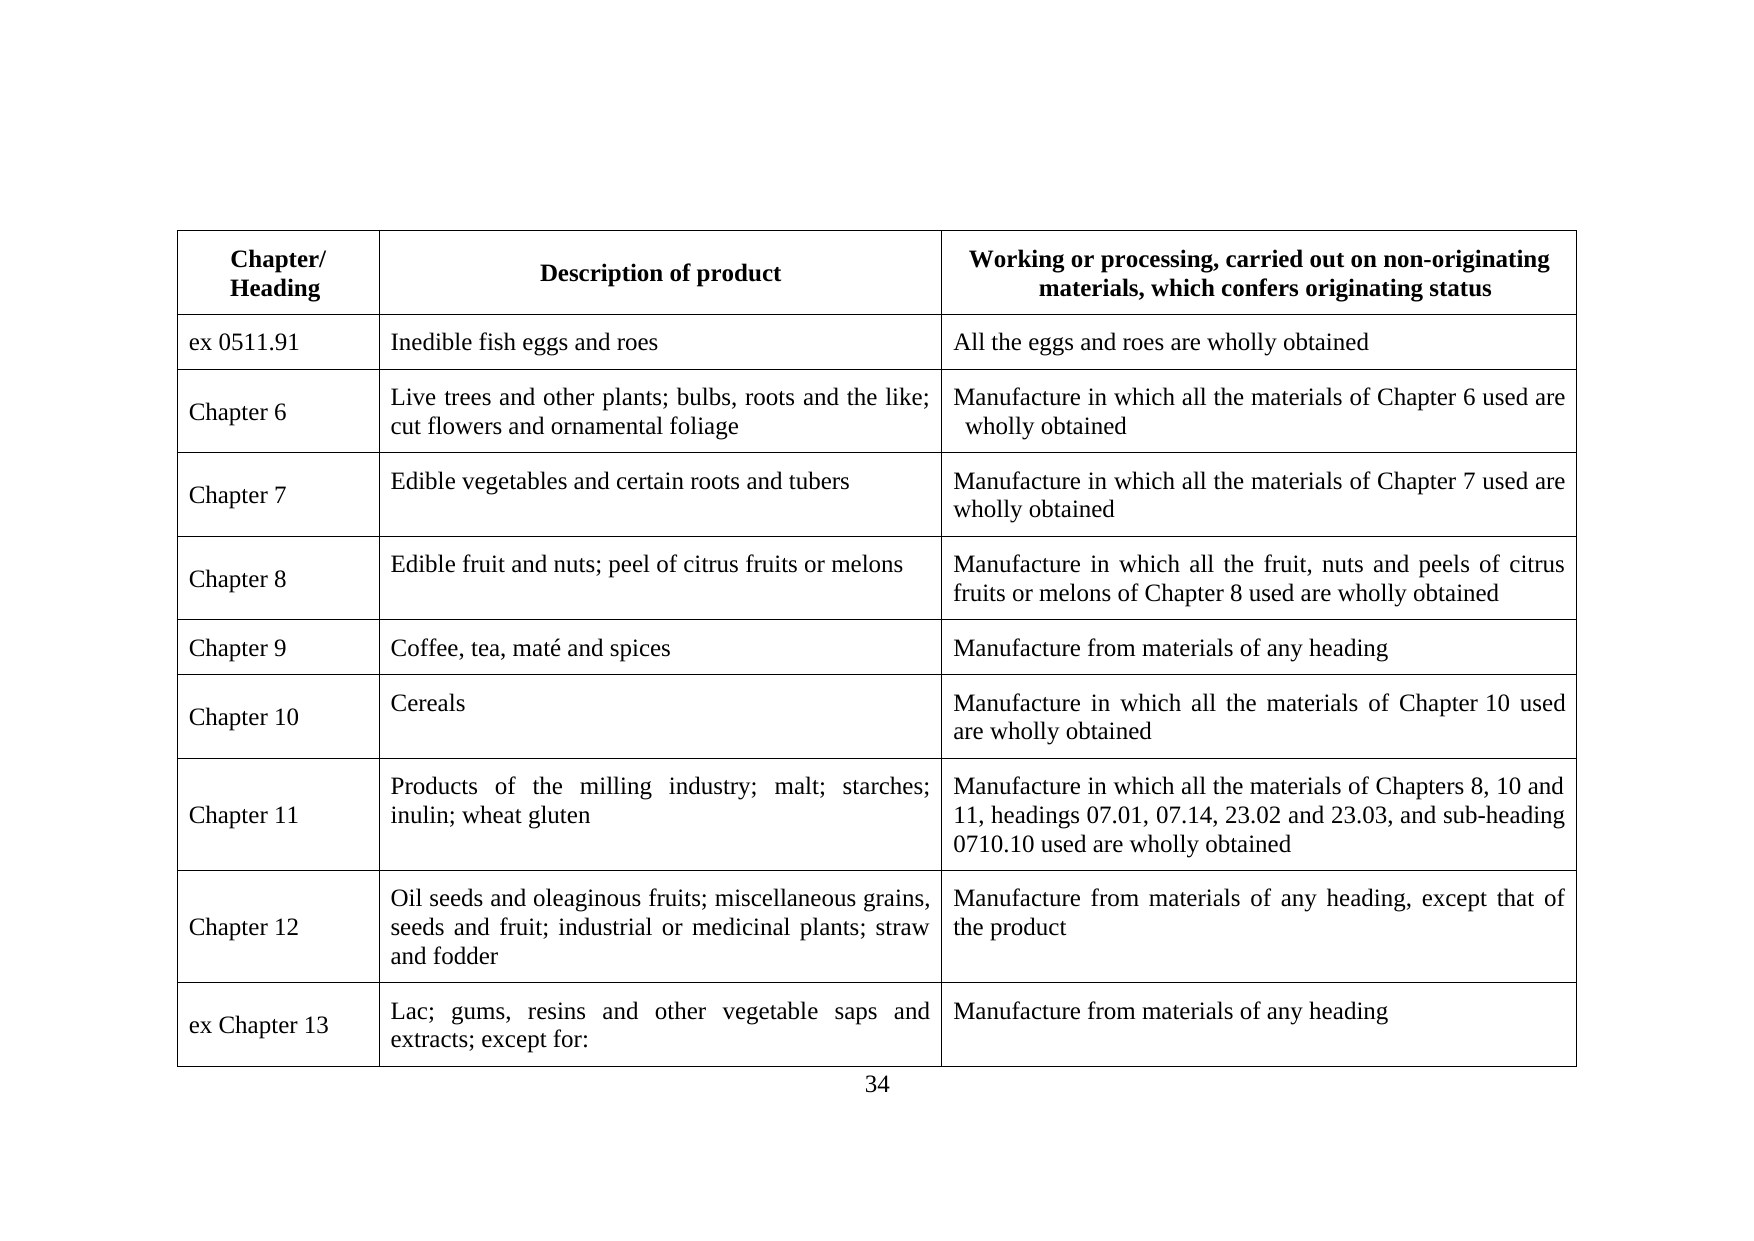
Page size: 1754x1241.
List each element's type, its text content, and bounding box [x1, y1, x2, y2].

table_cell Manufacture in which all the materials of Chapter 6 used are wholly obtained [942, 370, 1576, 452]
table_cell Lac; gums, resins and other vegetable saps and extracts; except for: [380, 983, 941, 1066]
table_cell ex 0511.91 [178, 315, 379, 369]
table_cell Cereals [380, 675, 941, 758]
table_cell ex Chapter 13 [178, 983, 379, 1066]
table_cell Live trees and other plants; bulbs, roots and the like; cut flowers and ornamental foliage [380, 370, 941, 452]
table_cell Coffee, tea, maté and spices [380, 620, 941, 674]
table_cell Chapter 6 [178, 370, 379, 452]
table_cell Manufacture in which all the materials of Chapters 8, 10 and 11, headings 07.01, 07.14, 23.02 and 23.03, and sub-heading 0710.10 used are wholly obtained [942, 759, 1576, 870]
table_cell Products of the milling industry; malt; starches; inulin; wheat gluten [380, 759, 941, 870]
table_cell All the eggs and roes are wholly obtained [942, 315, 1576, 369]
table_cell Oil seeds and oleaginous fruits; miscellaneous grains, seeds and fruit; industrial or medicinal plants; straw and fodder [380, 871, 941, 982]
table_cell Manufacture from materials of any heading, except that of the product [942, 871, 1576, 982]
table_cell Manufacture in which all the materials of Chapter 10 used are wholly obtained [942, 675, 1576, 758]
table_header Working or processing, carried out on non-originating materials, which confers originating status [942, 231, 1576, 314]
table_cell Manufacture from materials of any heading [942, 983, 1576, 1066]
table_cell Manufacture in which all the fruit, nuts and peels of citrus fruits or melons of Chapter 8 used are wholly obtained [942, 537, 1576, 619]
table_header Chapter/ Heading [178, 231, 379, 314]
table_cell Chapter 12 [178, 871, 379, 982]
table_cell Chapter 10 [178, 675, 379, 758]
table_cell Manufacture in which all the materials of Chapter 7 used are wholly obtained [942, 453, 1576, 536]
table_cell Chapter 8 [178, 537, 379, 619]
table_cell Inedible fish eggs and roes [380, 315, 941, 369]
table_cell Edible vegetables and certain roots and tubers [380, 453, 941, 536]
table_cell Edible fruit and nuts; peel of citrus fruits or melons [380, 537, 941, 619]
table_cell Chapter 11 [178, 759, 379, 870]
table_header Description of product [380, 231, 941, 314]
table_cell Chapter 9 [178, 620, 379, 674]
table_cell Chapter 7 [178, 453, 379, 536]
table_cell Manufacture from materials of any heading [942, 620, 1576, 674]
